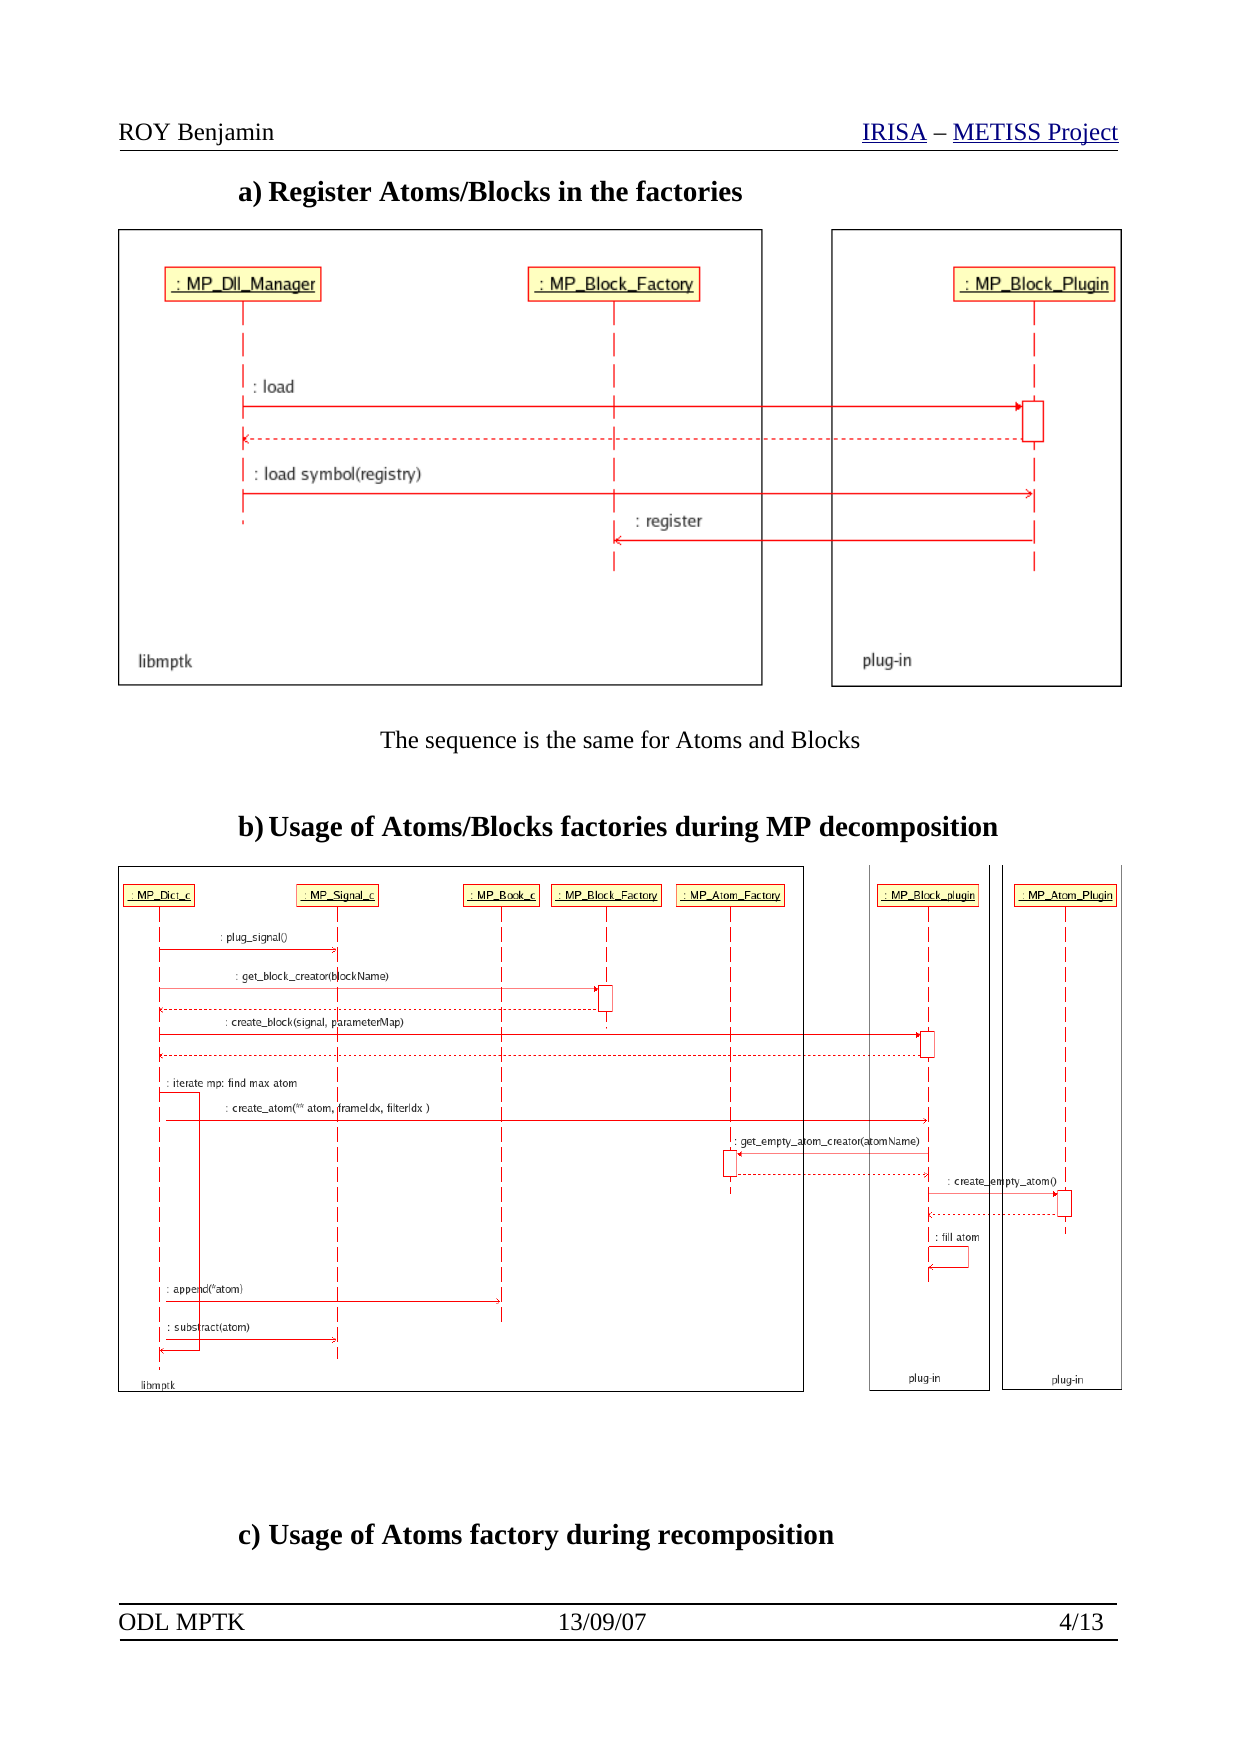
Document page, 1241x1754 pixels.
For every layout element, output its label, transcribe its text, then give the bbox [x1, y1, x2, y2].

subtitle Usage of Atoms/Blocks factories during MP decomposition [231, 811, 1122, 843]
subtitle Usage of Atoms factory during recomposition [231, 1518, 1122, 1551]
subtitle Register Atoms/Blocks in the factories [231, 175, 1122, 208]
picture [118, 229, 1122, 687]
text The sequence is the same for Atoms and Blocks [118, 726, 1122, 754]
picture [118, 865, 1122, 1394]
